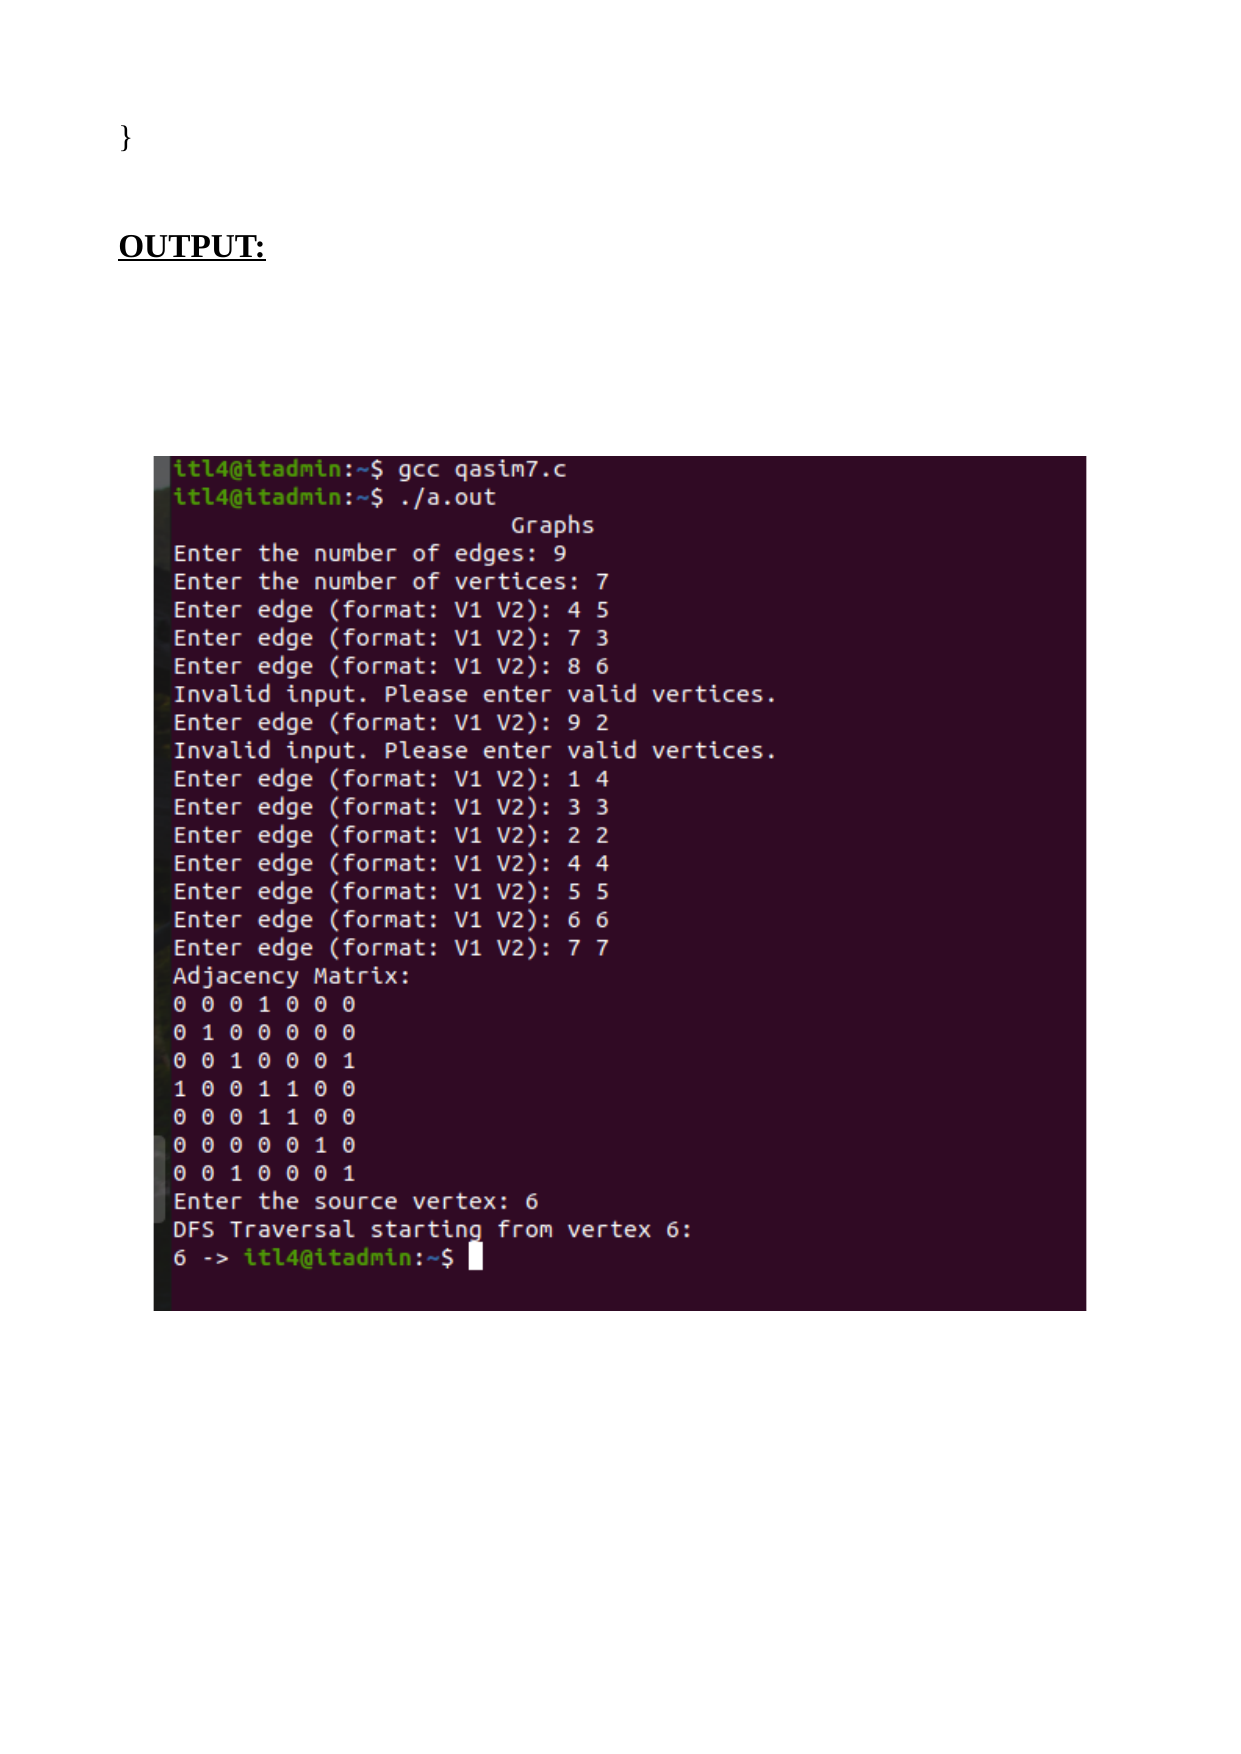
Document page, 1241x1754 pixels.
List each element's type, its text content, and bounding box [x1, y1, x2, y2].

text } [118, 118, 1122, 154]
text OUTPUT: [118, 226, 1122, 264]
picture [153, 456, 1087, 1311]
